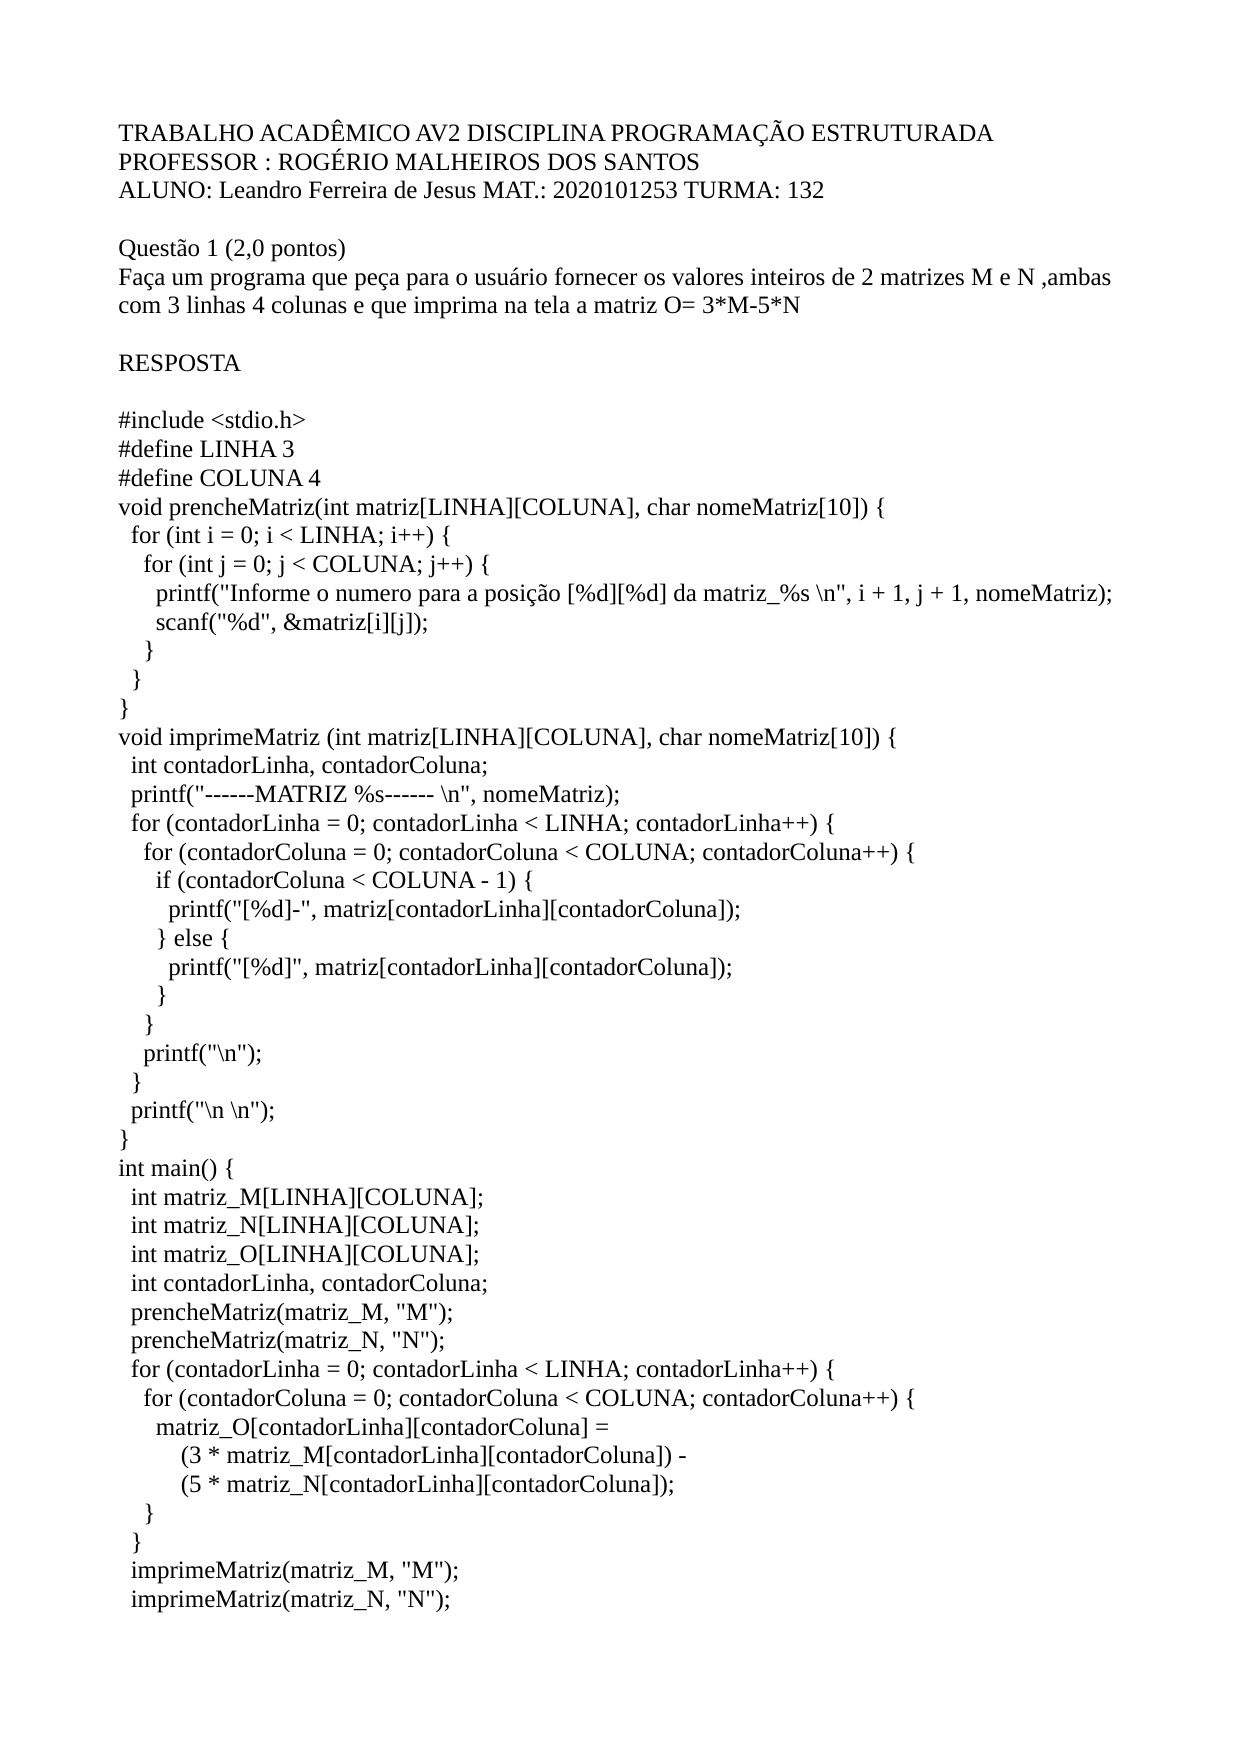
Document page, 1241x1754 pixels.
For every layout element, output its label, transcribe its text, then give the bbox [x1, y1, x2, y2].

text Questão 1 (2,0 pontos) [118, 233, 1122, 262]
text imprimeMatriz(matriz_N, "N"); [118, 1584, 1122, 1613]
text } [118, 1527, 1122, 1556]
text int contadorLinha, contadorColuna; [118, 751, 1122, 779]
text matriz_O[contadorLinha][contadorColuna] = [118, 1412, 1122, 1441]
text if (contadorColuna < COLUNA - 1) { [118, 866, 1122, 894]
text RESPOSTA [118, 348, 1122, 377]
text for (contadorColuna = 0; contadorColuna < COLUNA; contadorColuna++) { [118, 837, 1122, 866]
text printf("\n \n"); [118, 1096, 1122, 1124]
text } [118, 664, 1122, 693]
text imprimeMatriz(matriz_M, "M"); [118, 1556, 1122, 1584]
text (5 * matriz_N[contadorLinha][contadorColuna]); [118, 1469, 1122, 1498]
text printf("Informe o numero para a posição [%d][%d] da matriz_%s \n", i + 1, j + 1, nomeMatriz); [118, 578, 1122, 607]
text Faça um programa que peça para o usuário fornecer os valores inteiros de 2 matrizes M e N ,ambas com 3 linhas 4 colunas e que imprima na tela a matriz O= 3*M-5*N [118, 262, 1122, 319]
text for (contadorColuna = 0; contadorColuna < COLUNA; contadorColuna++) { [118, 1383, 1122, 1412]
text printf("\n"); [118, 1038, 1122, 1067]
text int matriz_O[LINHA][COLUNA]; [118, 1239, 1122, 1268]
text for (contadorLinha = 0; contadorLinha < LINHA; contadorLinha++) { [118, 808, 1122, 837]
text } [118, 1124, 1122, 1153]
text PROFESSOR : ROGÉRIO MALHEIROS DOS SANTOS [118, 147, 1122, 176]
text } [118, 981, 1122, 1009]
text for (contadorLinha = 0; contadorLinha < LINHA; contadorLinha++) { [118, 1354, 1122, 1383]
text } [118, 693, 1122, 722]
text printf("[%d]-", matriz[contadorLinha][contadorColuna]); [118, 894, 1122, 923]
text #include <stdio.h> [118, 406, 1122, 434]
text (3 * matriz_M[contadorLinha][contadorColuna]) - [118, 1441, 1122, 1469]
text void imprimeMatriz (int matriz[LINHA][COLUNA], char nomeMatriz[10]) { [118, 722, 1122, 751]
text int matriz_M[LINHA][COLUNA]; [118, 1182, 1122, 1211]
text TRABALHO ACADÊMICO AV2 DISCIPLINA PROGRAMAÇÃO ESTRUTURADA [118, 118, 1122, 147]
text int matriz_N[LINHA][COLUNA]; [118, 1211, 1122, 1239]
text prencheMatriz(matriz_M, "M"); [118, 1297, 1122, 1326]
text for (int i = 0; i < LINHA; i++) { [118, 521, 1122, 549]
text } else { [118, 923, 1122, 952]
text int contadorLinha, contadorColuna; [118, 1268, 1122, 1297]
text void prencheMatriz(int matriz[LINHA][COLUNA], char nomeMatriz[10]) { [118, 492, 1122, 521]
text } [118, 1009, 1122, 1038]
text } [118, 1067, 1122, 1096]
text ALUNO: Leandro Ferreira de Jesus MAT.: 2020101253 TURMA: 132 [118, 176, 1122, 204]
text int main() { [118, 1153, 1122, 1182]
text #define COLUNA 4 [118, 463, 1122, 492]
text #define LINHA 3 [118, 434, 1122, 463]
text } [118, 636, 1122, 664]
text for (int j = 0; j < COLUNA; j++) { [118, 549, 1122, 578]
text prencheMatriz(matriz_N, "N"); [118, 1326, 1122, 1354]
text scanf("%d", &matriz[i][j]); [118, 607, 1122, 636]
text printf("------MATRIZ %s------ \n", nomeMatriz); [118, 779, 1122, 808]
text } [118, 1498, 1122, 1527]
text printf("[%d]", matriz[contadorLinha][contadorColuna]); [118, 952, 1122, 981]
